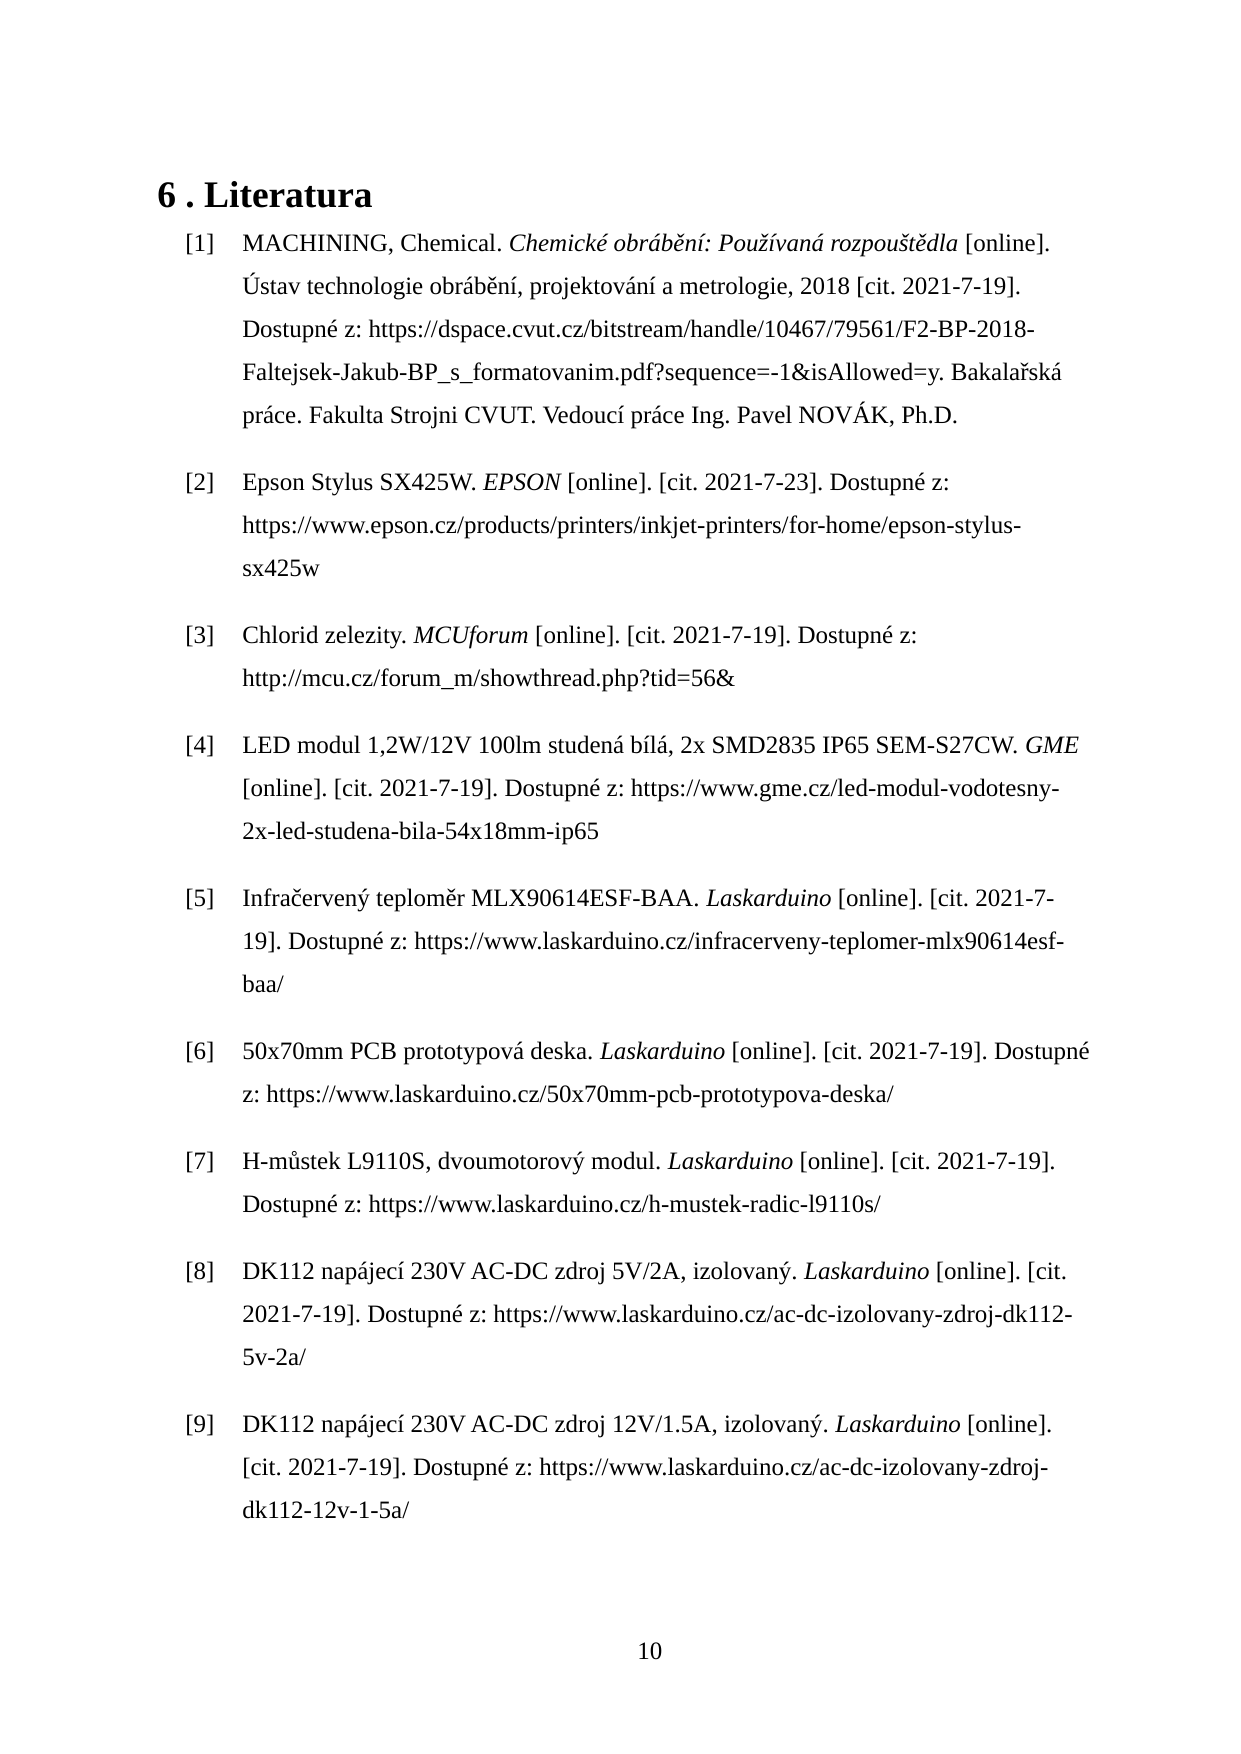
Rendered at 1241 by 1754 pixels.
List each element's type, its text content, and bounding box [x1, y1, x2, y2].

list MACHINING, Chemical. Chemické obrábění: Používaná rozpouštědla [online]. Ústav technologie obrábění, projektování a metrologie, 2018 [cit. 2021-7-19]. Dostupné z: https://dspace.cvut.cz/bitstream/handle/10467/79561/F2-BP-2018-Faltejsek-Jakub-BP_s_formatovanim.pdf?sequence=-1&isAllowed=y. Bakalařská práce. Fakulta Strojni CVUT. Vedoucí práce Ing. Pavel NOVÁK, Ph.D. [185, 228, 1093, 429]
list Infračervený teploměr MLX90614ESF-BAA. Laskarduino [online]. [cit. 2021-7-19]. Dostupné z: https://www.laskarduino.cz/infracerveny-teplomer-mlx90614esf-baa/ [185, 883, 1093, 998]
list 50x70mm PCB prototypová deska. Laskarduino [online]. [cit. 2021-7-19]. Dostupné z: https://www.laskarduino.cz/50x70mm-pcb-prototypova-deska/ [185, 1036, 1093, 1108]
list LED modul 1,2W/12V 100lm studená bílá, 2x SMD2835 IP65 SEM-S27CW. GME [online]. [cit. 2021-7-19]. Dostupné z: https://www.gme.cz/led-modul-vodotesny-2x-led-studena-bila-54x18mm-ip65 [185, 730, 1093, 845]
list Chlorid zelezity. MCUforum [online]. [cit. 2021-7-19]. Dostupné z: http://mcu.cz/forum_m/showthread.php?tid=56& [185, 620, 1093, 692]
list Epson Stylus SX425W. EPSON [online]. [cit. 2021-7-23]. Dostupné z: https://www.epson.cz/products/printers/inkjet-printers/for-home/epson-stylus-sx425w [185, 467, 1093, 582]
list DK112 napájecí 230V AC-DC zdroj 12V/1.5A, izolovaný. Laskarduino [online]. [cit. 2021-7-19]. Dostupné z: https://www.laskarduino.cz/ac-dc-izolovany-zdroj-dk112-12v-1-5a/ [185, 1409, 1093, 1524]
subtitle Literatura [148, 172, 1093, 216]
list H-můstek L9110S, dvoumotorový modul. Laskarduino [online]. [cit. 2021-7-19]. Dostupné z: https://www.laskarduino.cz/h-mustek-radic-l9110s/ [185, 1146, 1093, 1218]
list DK112 napájecí 230V AC-DC zdroj 5V/2A, izolovaný. Laskarduino [online]. [cit. 2021-7-19]. Dostupné z: https://www.laskarduino.cz/ac-dc-izolovany-zdroj-dk112-5v-2a/ [185, 1256, 1093, 1371]
